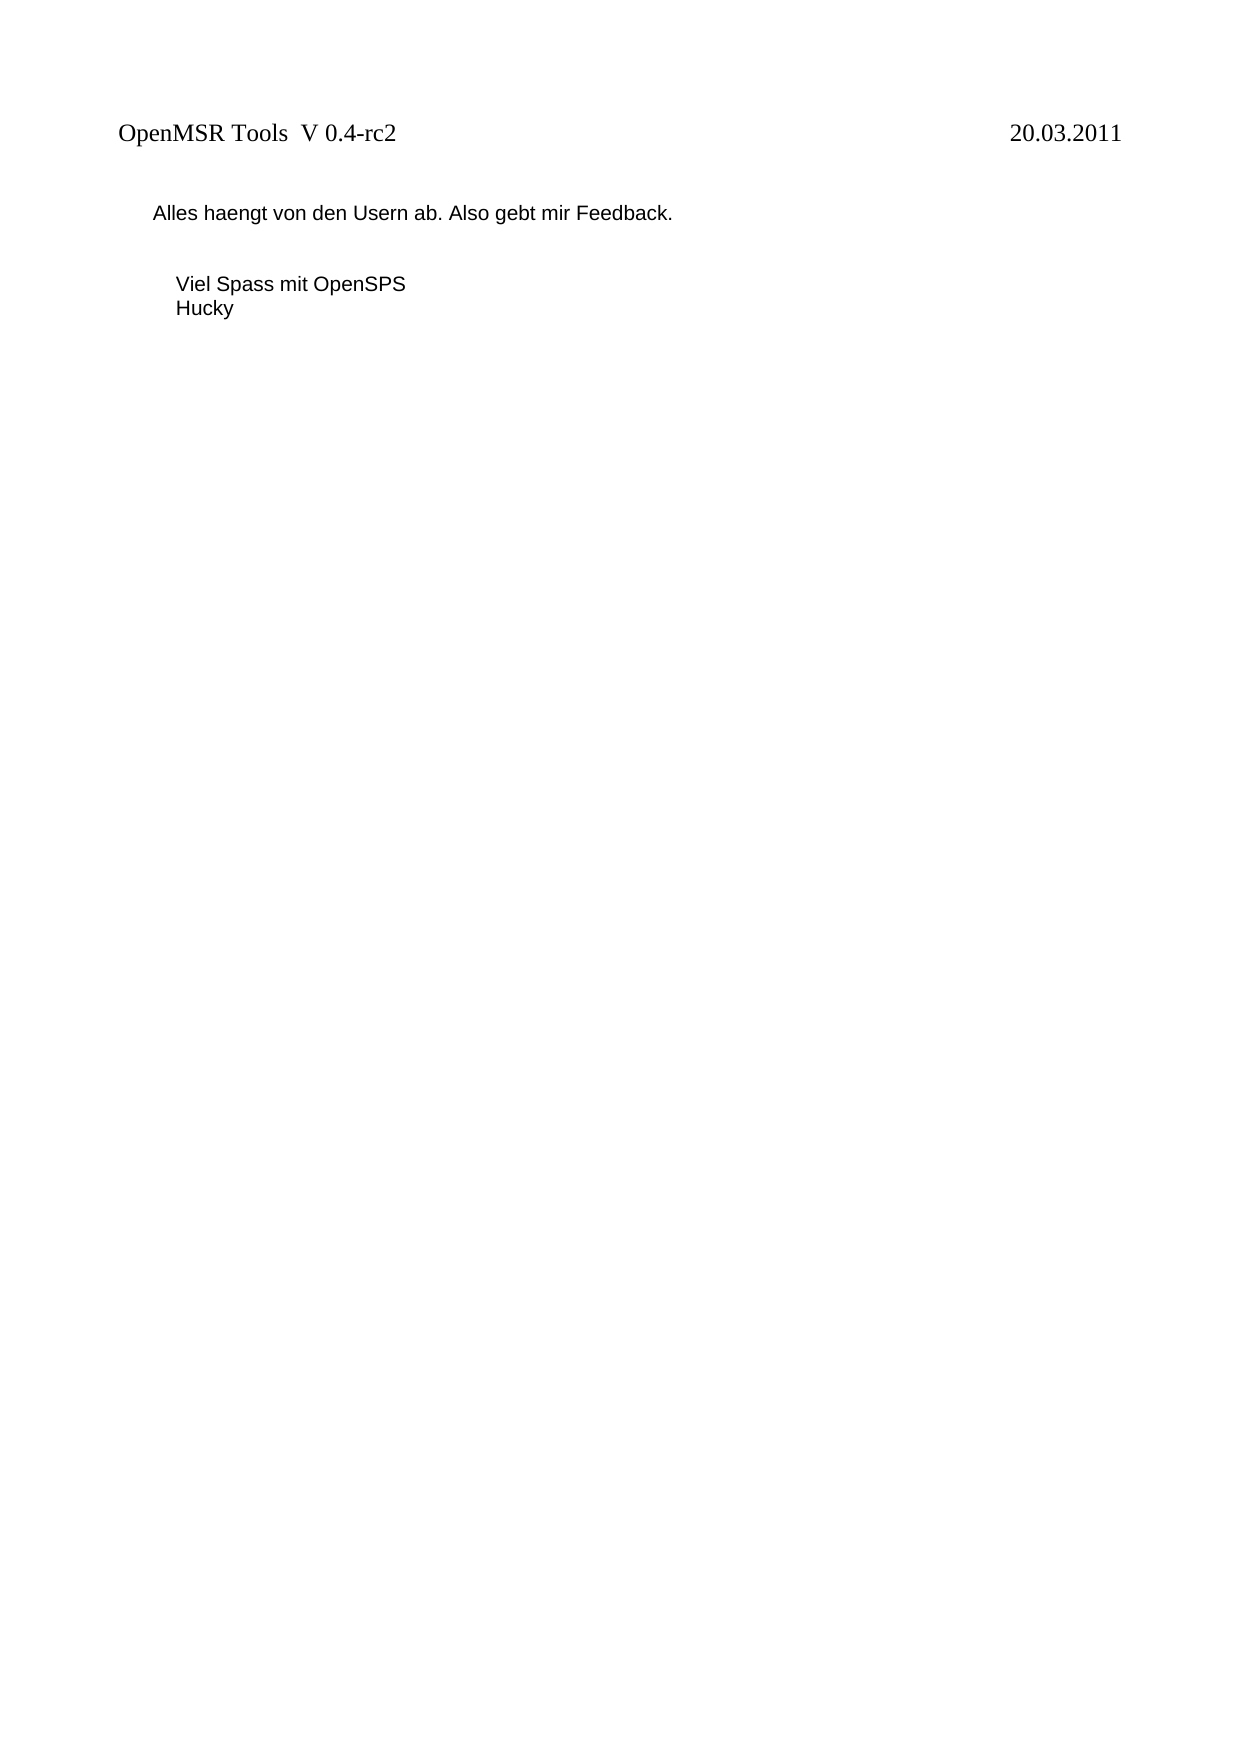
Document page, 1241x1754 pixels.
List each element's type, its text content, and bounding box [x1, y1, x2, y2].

text Viel Spass mit OpenSPS [118, 272, 1122, 296]
text Alles haengt von den Usern ab. Also gebt mir Feedback. [118, 200, 1122, 224]
text Hucky [118, 296, 1122, 320]
